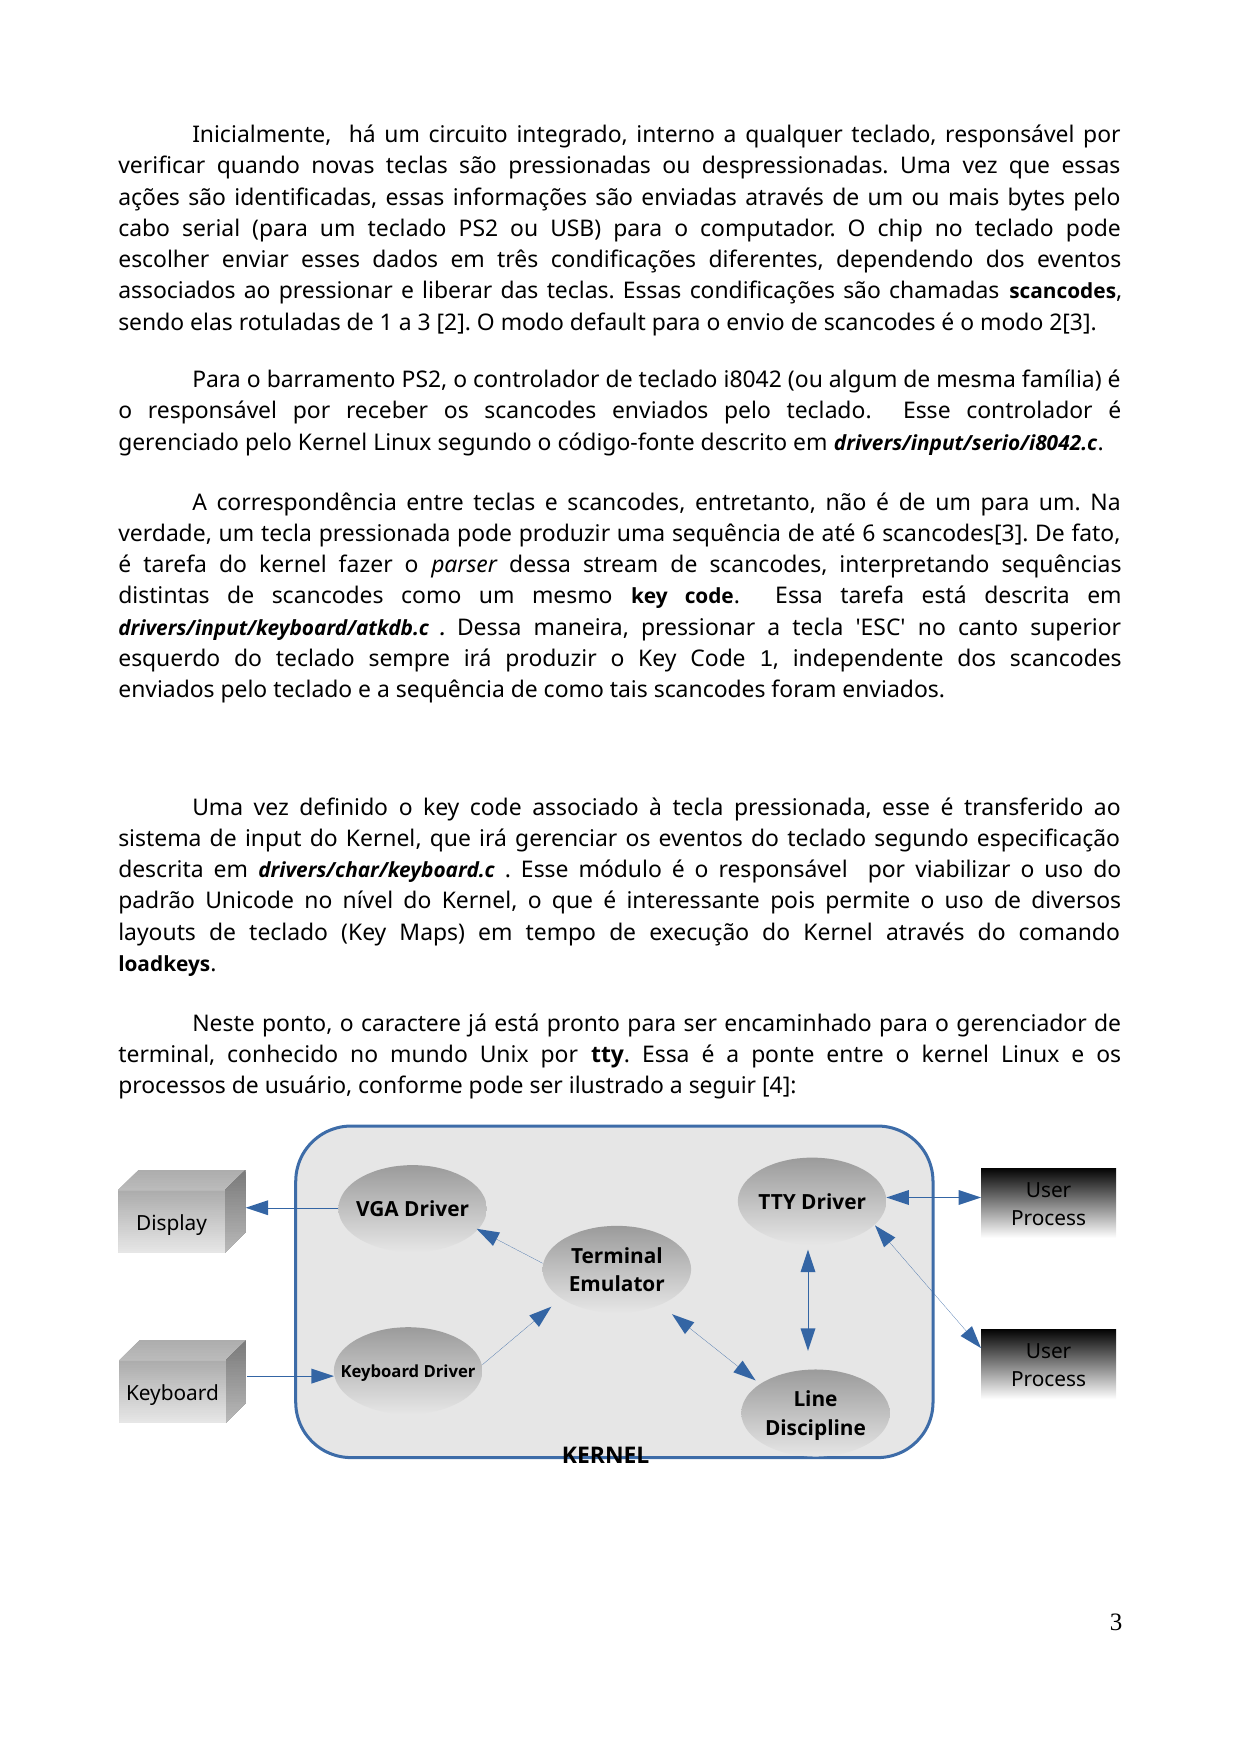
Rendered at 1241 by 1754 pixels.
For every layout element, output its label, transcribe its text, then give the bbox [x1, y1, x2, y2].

text Uma vez definido o key code associado à tecla pressionada, esse é transferido ao sistema de input do Kernel, que irá gerenciar os eventos do teclado segundo especificação descrita em drivers/char/keyboard.c . Esse módulo é o responsável por viabilizar o uso do padrão Unicode no nível do Kernel, o que é interessante pois permite o uso de diversos layouts de teclado (Key Maps) em tempo de execução do Kernel através do comando loadkeys. [118, 791, 1122, 978]
text Inicialmente, há um circuito integrado, interno a qualquer teclado, responsável por verificar quando novas teclas são pressionadas ou despressionadas. Uma vez que essas ações são identificadas, essas informações são enviadas através de um ou mais bytes pelo cabo serial (para um teclado PS2 ou USB) para o computador. O chip no teclado pode escolher enviar esses dados em três condificações diferentes, dependendo dos eventos associados ao pressionar e liberar das teclas. Essas condificações são chamadas scancodes, sendo elas rotuladas de 1 a 3 [2]. O modo default para o envio de scancodes é o modo 2[3]. [118, 118, 1122, 337]
text Para o barramento PS2, o controlador de teclado i8042 (ou algum de mesma família) é o responsável por receber os scancodes enviados pelo teclado. Esse controlador é gerenciado pelo Kernel Linux segundo o código-fonte descrito em drivers/input/serio/i8042.c. [118, 363, 1122, 457]
text A correspondência entre teclas e scancodes, entretanto, não é de um para um. Na verdade, um tecla pressionada pode produzir uma sequência de até 6 scancodes[3]. De fato, é tarefa do kernel fazer o parser dessa stream de scancodes, interpretando sequências distintas de scancodes como um mesmo key code. Essa tarefa está descrita em drivers/input/keyboard/atkdb.c . Dessa maneira, pressionar a tecla 'ESC' no canto superior esquerdo do teclado sempre irá produzir o Key Code 1, independente dos scancodes enviados pelo teclado e a sequência de como tais scancodes foram enviados. [118, 486, 1122, 704]
text Neste ponto, o caractere já está pronto para ser encaminhado para o gerenciador de terminal, conhecido no mundo Unix por tty. Essa é a ponte entre o kernel Linux e os processos de usuário, conforme pode ser ilustrado a seguir [4]: [118, 1007, 1122, 1101]
